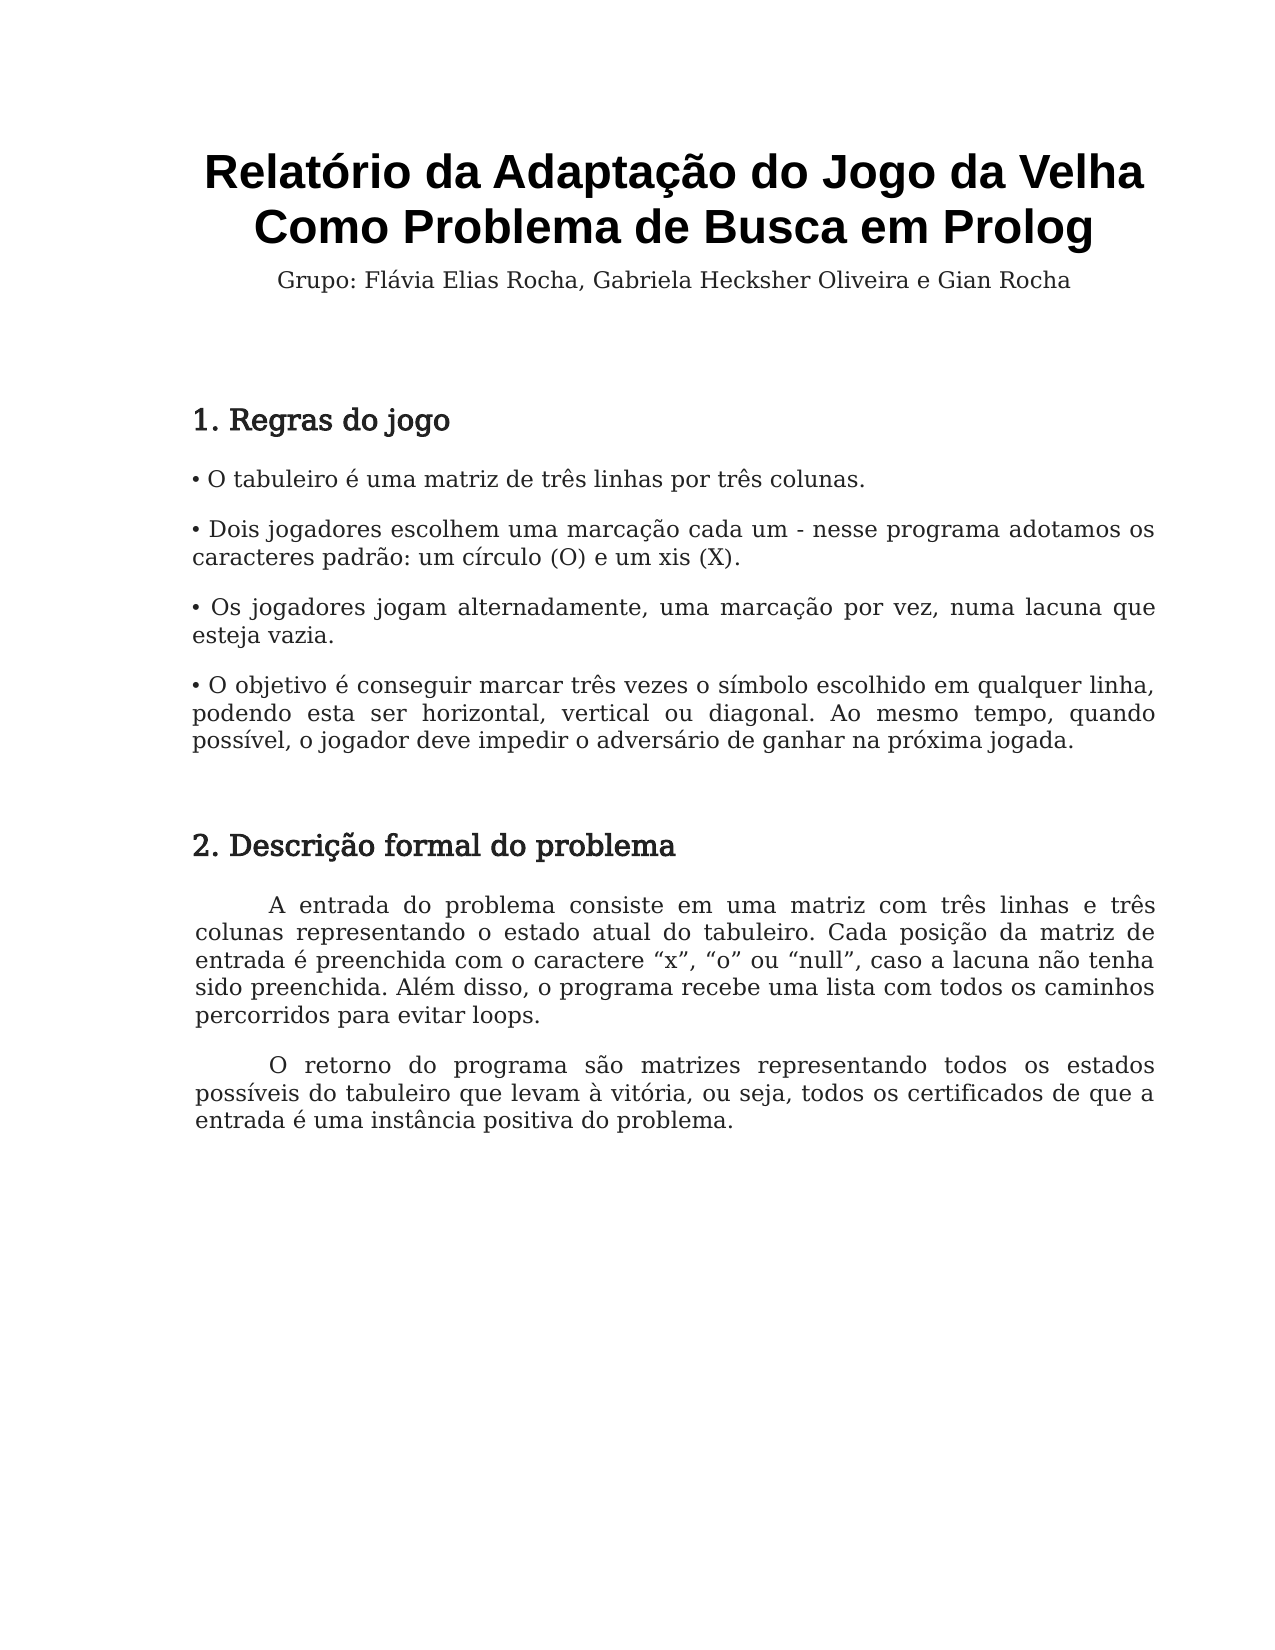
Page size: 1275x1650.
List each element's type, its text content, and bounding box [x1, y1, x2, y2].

list O objetivo é conseguir marcar três vezes o símbolo escolhido em qualquer linha, podendo esta ser horizontal, vertical ou diagonal. Ao mesmo tempo, quando possível, o jogador deve impedir o adversário de ganhar na próxima jogada. [118, 671, 1157, 753]
text O retorno do programa são matrizes representando todos os estados possíveis do tabuleiro que levam à vitória, ou seja, todos os certificados de que a entrada é uma instância positiva do problema. [195, 1051, 1157, 1133]
list 2. Descrição formal do problema [118, 827, 1157, 862]
list O tabuleiro é uma matriz de três linhas por três colunas. [118, 465, 1157, 492]
list Grupo: Flávia Elias Rocha, Gabriela Hecksher Oliveira e Gian Rocha [118, 266, 1157, 293]
list Dois jogadores escolhem uma marcação cada um - nesse programa adotamos os caracteres padrão: um círculo (O) e um xis (X). [118, 515, 1157, 570]
text A entrada do problema consiste em uma matriz com três linhas e três colunas representando o estado atual do tabuleiro. Cada posição da matriz de entrada é preenchida com o caractere “x”, “o” ou “null”, caso a lacuna não tenha sido preenchida. Além disso, o programa recebe uma lista com todos os caminhos percorridos para evitar loops. [195, 890, 1157, 1028]
list Os jogadores jogam alternadamente, uma marcação por vez, numa lacuna que esteja vazia. [118, 593, 1157, 648]
list 1. Regras do jogo [118, 401, 1157, 436]
title Relatório da Adaptação do Jogo da Velha Como Problema de Busca em Prolog [118, 143, 1157, 253]
